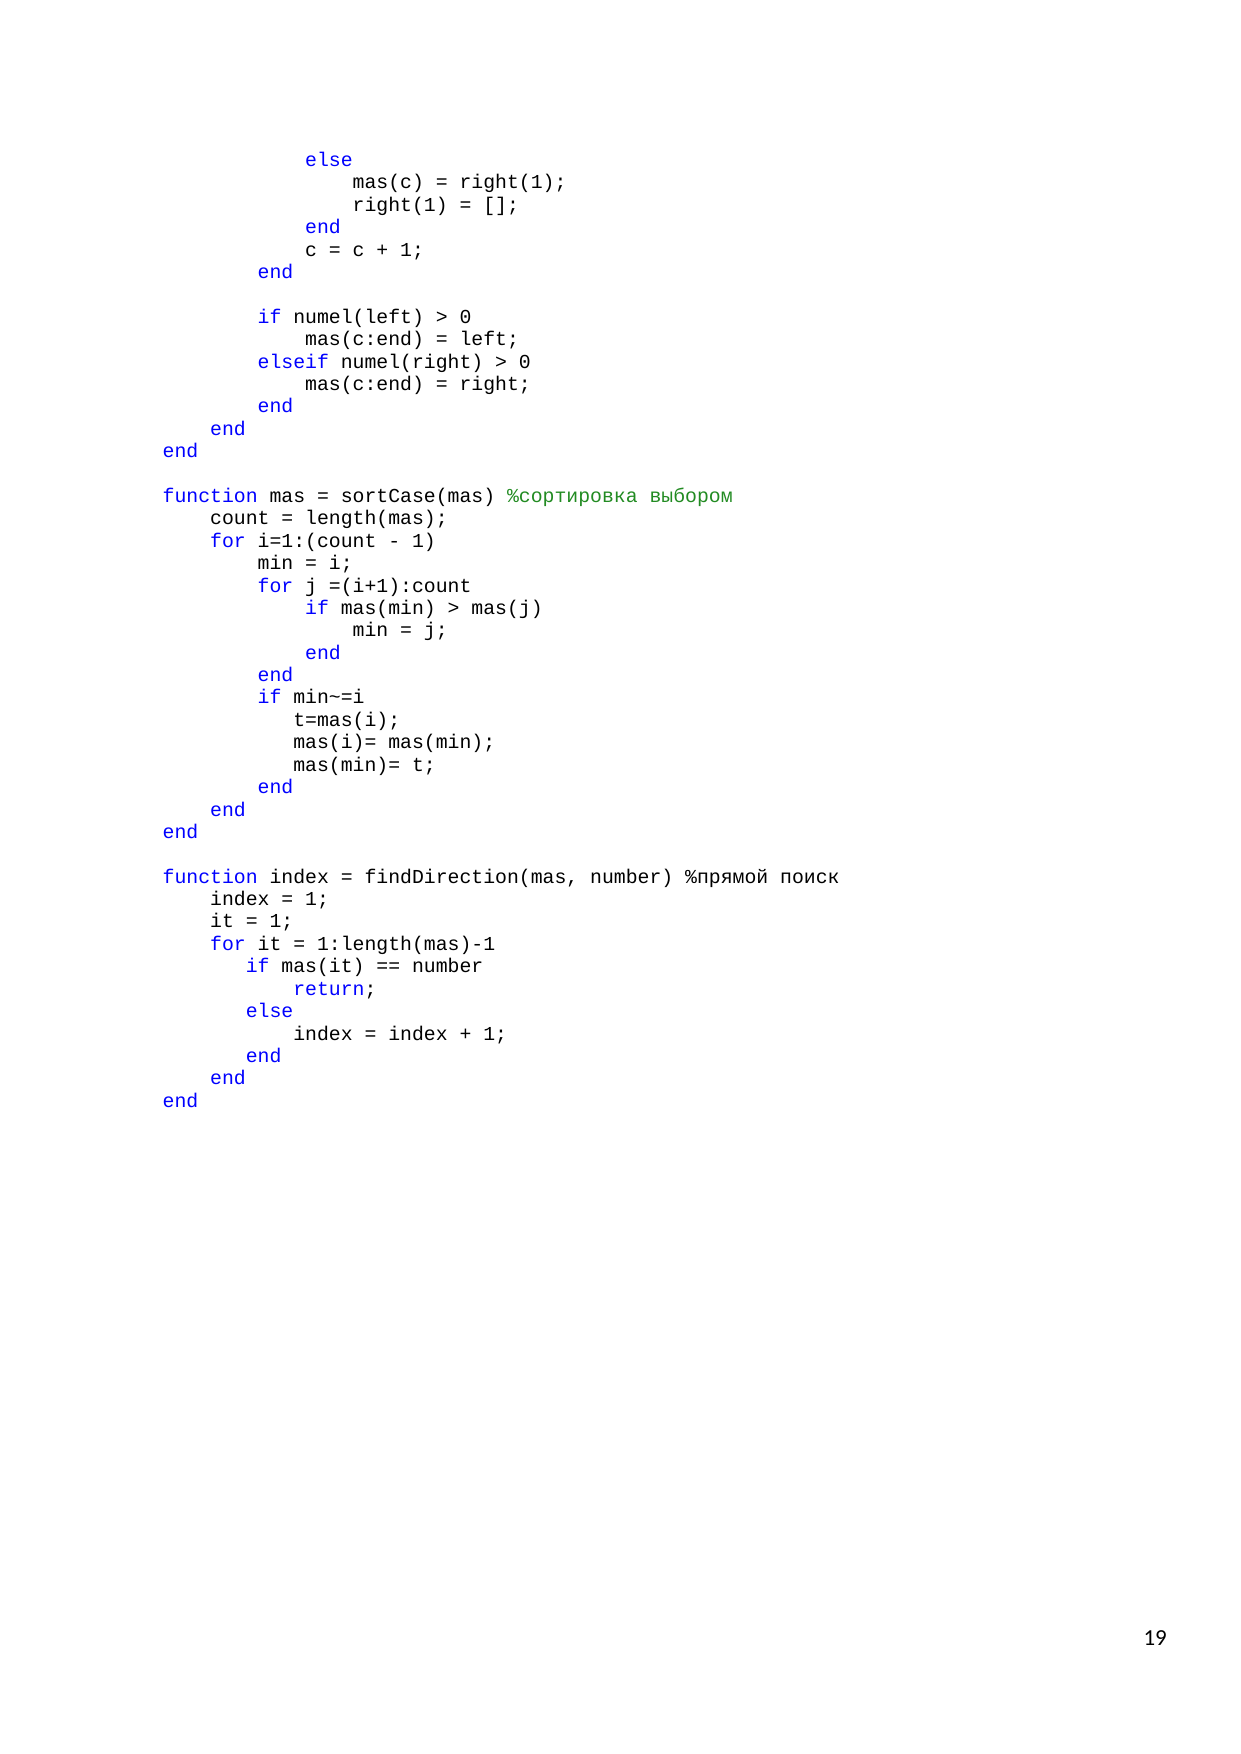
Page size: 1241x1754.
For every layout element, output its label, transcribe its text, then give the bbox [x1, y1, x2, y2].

text if min~=i [162, 687, 1166, 710]
text mas(c:end) = left; [162, 329, 1166, 352]
text if mas(min) > mas(j) [162, 598, 1166, 620]
text end [162, 1091, 1166, 1113]
text c = c + 1; [162, 239, 1166, 262]
text for j =(i+1):count [162, 576, 1166, 598]
text for i=1:(count - 1) [162, 531, 1166, 553]
text end [162, 799, 1166, 822]
text index = index + 1; [162, 1023, 1166, 1046]
text mas(min)= t; [162, 755, 1166, 777]
text it = 1; [162, 911, 1166, 934]
text min = i; [162, 553, 1166, 576]
text function mas = sortCase(mas) %сортировка выбором [162, 486, 1166, 508]
text if mas(it) == number [162, 956, 1166, 979]
text end [162, 822, 1166, 844]
text min = j; [162, 620, 1166, 643]
text if numel(left) > 0 [162, 307, 1166, 329]
text elseif numel(right) > 0 [162, 352, 1166, 374]
text t=mas(i); [162, 710, 1166, 732]
text function index = findDirection(mas, number) %прямой поиск [162, 867, 1166, 889]
text end [162, 1046, 1166, 1068]
text return; [162, 979, 1166, 1001]
text end [162, 217, 1166, 239]
text end [162, 396, 1166, 419]
text mas(c) = right(1); [162, 172, 1166, 195]
text end [162, 777, 1166, 799]
text count = length(mas); [162, 508, 1166, 531]
text else [162, 150, 1166, 172]
text end [162, 665, 1166, 687]
text end [162, 419, 1166, 441]
text else [162, 1001, 1166, 1023]
text end [162, 643, 1166, 665]
text index = 1; [162, 889, 1166, 911]
text end [162, 262, 1166, 284]
text end [162, 1068, 1166, 1091]
text mas(c:end) = right; [162, 374, 1166, 396]
text end [162, 441, 1166, 463]
text right(1) = []; [162, 195, 1166, 217]
text for it = 1:length(mas)-1 [162, 934, 1166, 956]
text mas(i)= mas(min); [162, 732, 1166, 755]
